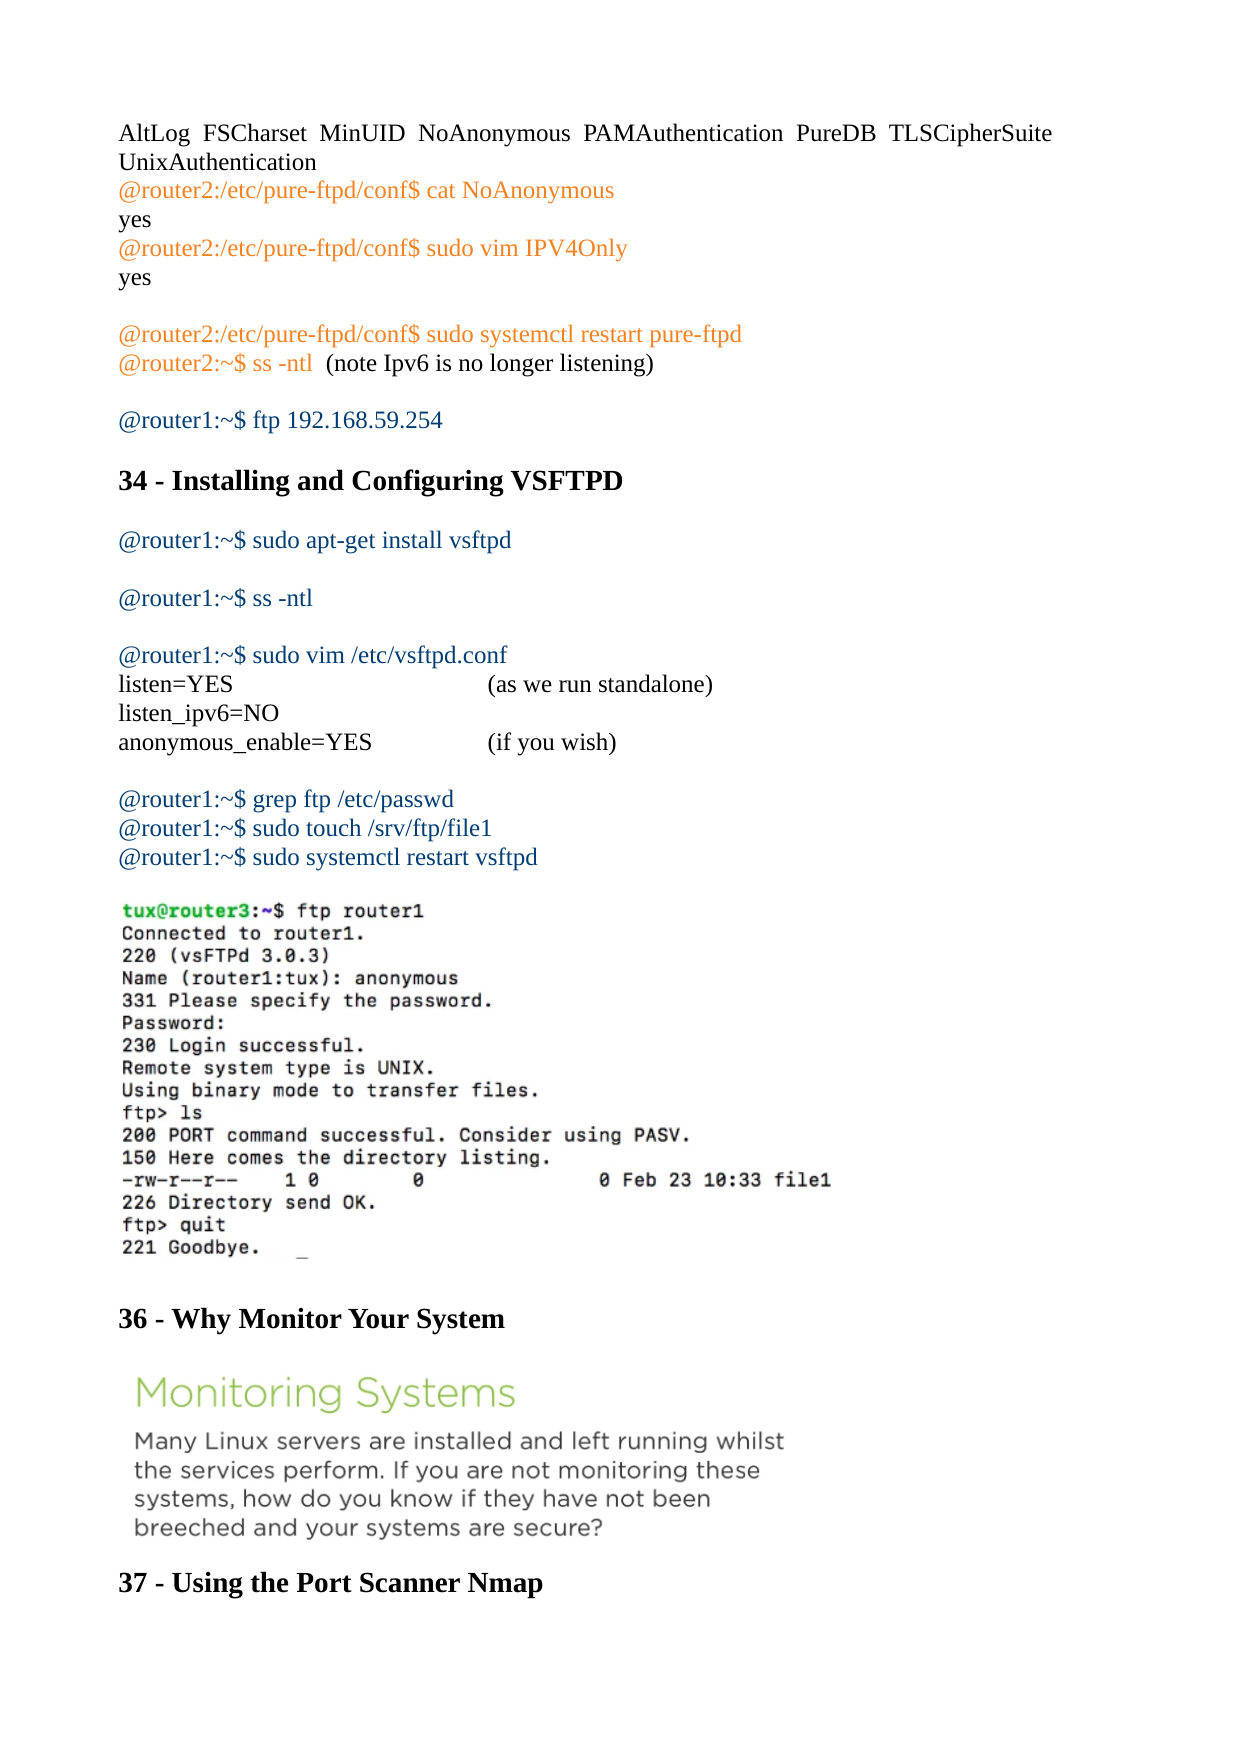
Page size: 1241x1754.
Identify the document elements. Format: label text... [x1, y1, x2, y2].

text 37 - Using the Port Scanner Nmap [118, 1565, 1122, 1599]
picture [119, 1363, 811, 1553]
text listen=YES (as we run standalone) [118, 669, 1122, 698]
text @router1:~$ sudo touch /srv/ftp/file1 [118, 813, 1122, 842]
text @router2:~$ ss -ntl (note Ipv6 is no longer listening) [118, 348, 1122, 377]
text @router1:~$ sudo systemctl restart vsftpd [118, 842, 1122, 870]
text @router1:~$ ftp 192.168.59.254 [118, 406, 1122, 434]
text @router2:/etc/pure-ftpd/conf$ sudo vim IPV4Only [118, 233, 1122, 262]
text @router1:~$ sudo apt-get install vsftpd [118, 525, 1122, 554]
text yes [118, 204, 1122, 233]
text @router1:~$ sudo vim /etc/vsftpd.conf [118, 640, 1122, 669]
text 36 - Why Monitor Your System [118, 1302, 1122, 1335]
text @router1:~$ grep ftp /etc/passwd [118, 784, 1122, 813]
text @router2:/etc/pure-ftpd/conf$ sudo systemctl restart pure-ftpd [118, 319, 1122, 348]
text AltLog FSCharset MinUID NoAnonymous PAMAuthentication PureDB TLSCipherSuite UnixAuthentication [118, 118, 1122, 176]
text anonymous_enable=YES (if you wish) [118, 727, 1122, 755]
text yes [118, 262, 1122, 291]
text 34 - Installing and Configuring VSFTPD [118, 463, 1122, 497]
text @router2:/etc/pure-ftpd/conf$ cat NoAnonymous [118, 176, 1122, 204]
picture [122, 899, 848, 1259]
text @router1:~$ ss -ntl [118, 583, 1122, 612]
text listen_ipv6=NO [118, 698, 1122, 727]
